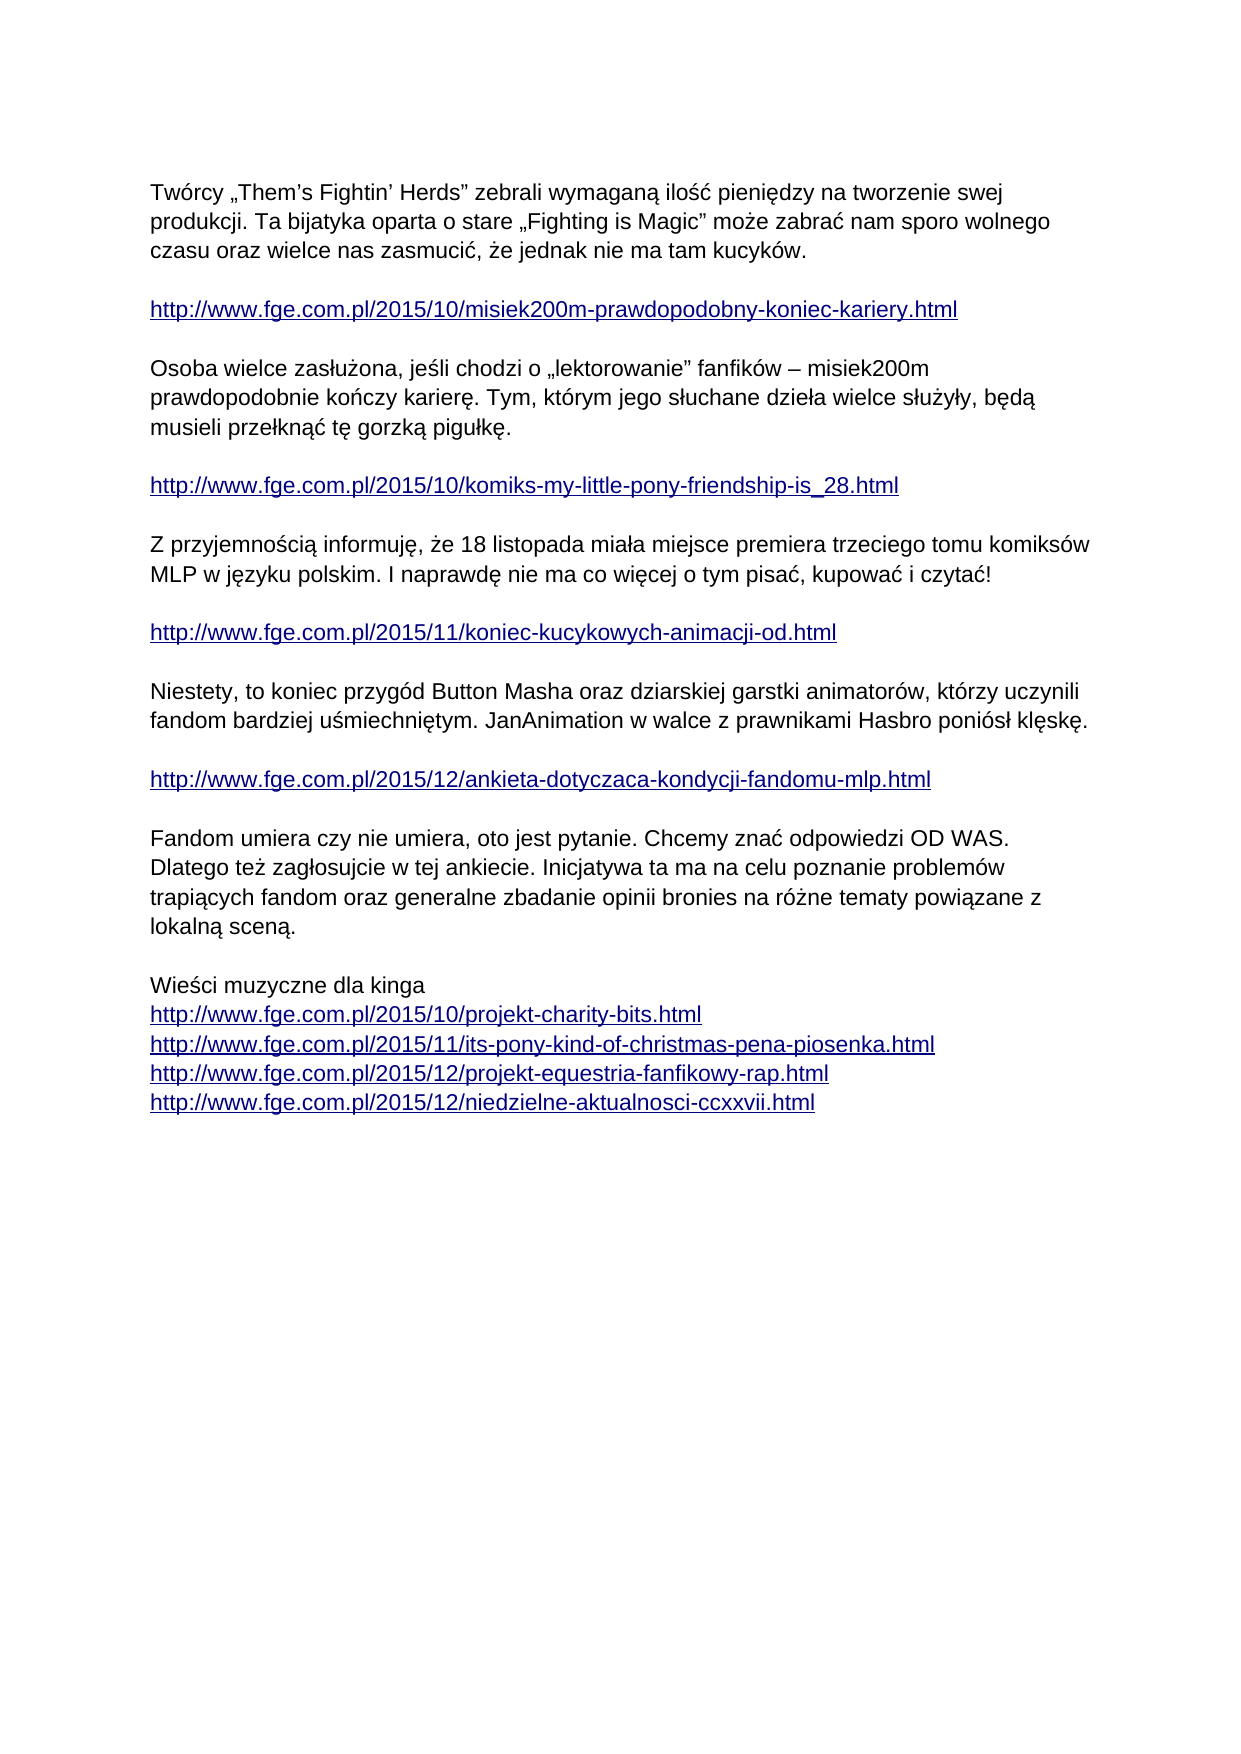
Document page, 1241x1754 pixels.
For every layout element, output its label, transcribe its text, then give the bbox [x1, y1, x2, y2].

text http://www.fge.com.pl/2015/12/ankieta-dotyczaca-kondycji-fandomu-mlp.html [150, 767, 1090, 792]
text Niestety, to koniec przygód Button Masha oraz dziarskiej garstki animatorów, którzy uczynili fandom bardziej uśmiechniętym. JanAnimation w walce z prawnikami Hasbro poniósł klęskę. [150, 679, 1090, 734]
text Fandom umiera czy nie umiera, oto jest pytanie. Chcemy znać odpowiedzi OD WAS. Dlatego też zagłosujcie w tej ankiecie. Inicjatywa ta ma na celu poznanie problemów trapiących fandom oraz generalne zbadanie opinii bronies na różne tematy powiązane z lokalną sceną. [150, 826, 1090, 939]
text http://www.fge.com.pl/2015/11/its-pony-kind-of-christmas-pena-piosenka.html [150, 1031, 1090, 1057]
text Z przyjemnością informuję, że 18 listopada miała miejsce premiera trzeciego tomu komiksów MLP w języku polskim. I naprawdę nie ma co więcej o tym pisać, kupować i czytać! [150, 532, 1090, 587]
text Twórcy „Them’s Fightin’ Herds” zebrali wymaganą ilość pieniędzy na tworzenie swej produkcji. Ta bijatyka oparta o stare „Fighting is Magic” może zabrać nam sporo wolnego czasu oraz wielce nas zasmucić, że jednak nie ma tam kucyków. [150, 179, 1090, 264]
text http://www.fge.com.pl/2015/10/projekt-charity-bits.html [150, 1002, 1090, 1027]
text http://www.fge.com.pl/2015/12/projekt-equestria-fanfikowy-rap.html [150, 1061, 1090, 1086]
text http://www.fge.com.pl/2015/12/niedzielne-aktualnosci-ccxxvii.html [150, 1090, 1090, 1116]
text Wieści muzyczne dla kinga [150, 972, 1090, 998]
text http://www.fge.com.pl/2015/10/misiek200m-prawdopodobny-koniec-kariery.html [150, 297, 1090, 322]
text http://www.fge.com.pl/2015/10/komiks-my-little-pony-friendship-is_28.html [150, 473, 1090, 499]
text Osoba wielce zasłużona, jeśli chodzi o „lektorowanie” fanfików – misiek200m prawdopodobnie kończy karierę. Tym, którym jego słuchane dzieła wielce służyły, będą musieli przełknąć tę gorzką pigułkę. [150, 356, 1090, 440]
text http://www.fge.com.pl/2015/11/koniec-kucykowych-animacji-od.html [150, 620, 1090, 646]
